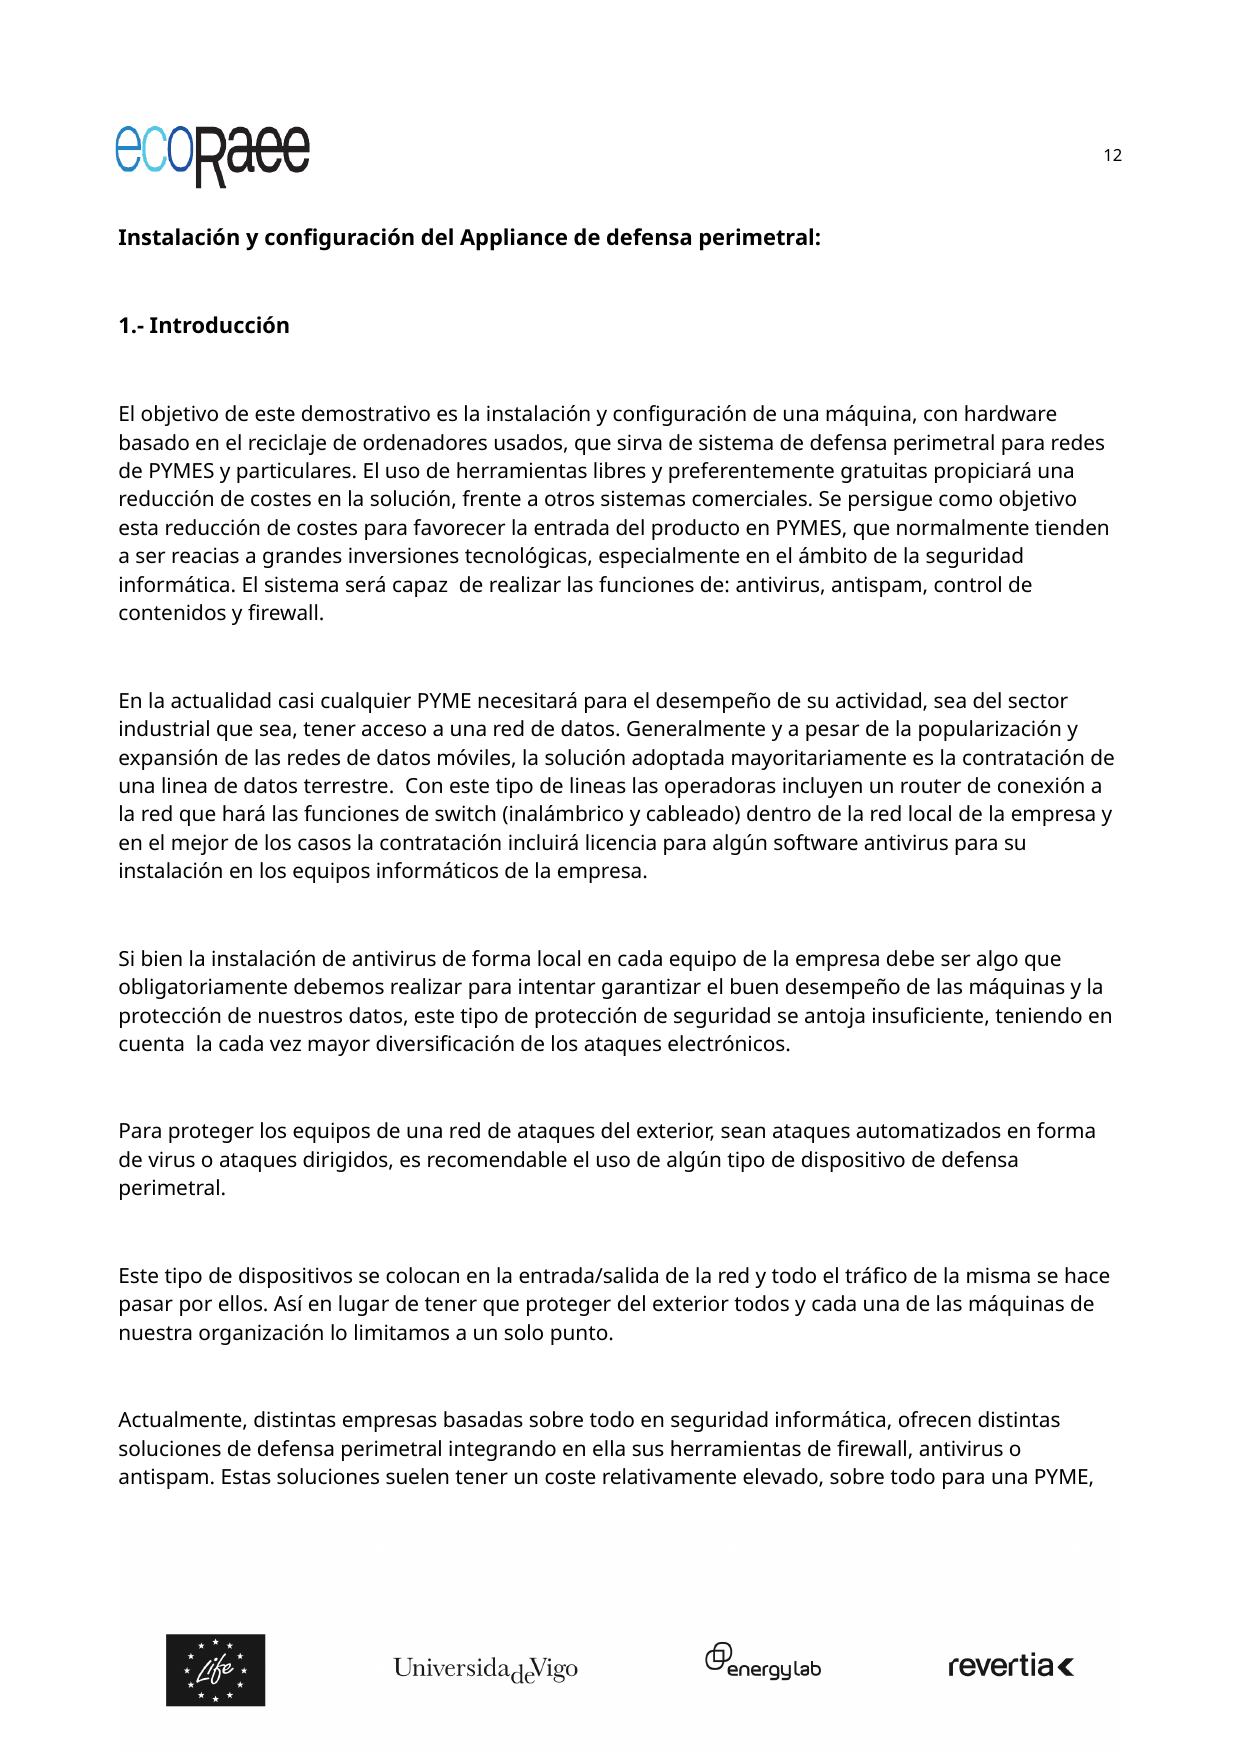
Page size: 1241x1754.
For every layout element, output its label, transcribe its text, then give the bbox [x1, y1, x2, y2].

text El objetivo de este demostrativo es la instalación y configuración de una máquina, con hardware basado en el reciclaje de ordenadores usados, que sirva de sistema de defensa perimetral para redes de PYMES y particulares. El uso de herramientas libres y preferentemente gratuitas propiciará una reducción de costes en la solución, frente a otros sistemas comerciales. Se persigue como objetivo esta reducción de costes para favorecer la entrada del producto en PYMES, que normalmente tienden a ser reacias a grandes inversiones tecnológicas, especialmente en el ámbito de la seguridad informática. El sistema será capaz de realizar las funciones de: antivirus, antispam, control de contenidos y firewall. [118, 399, 1122, 627]
picture [114, 124, 311, 190]
picture [118, 1514, 1123, 1754]
text Este tipo de dispositivos se colocan en la entrada/salida de la red y todo el tráfico de la misma se hace pasar por ellos. Así en lugar de tener que proteger del exterior todos y cada una de las máquinas de nuestra organización lo limitamos a un solo punto. [118, 1261, 1122, 1346]
text Actualmente, distintas empresas basadas sobre todo en seguridad informática, ofrecen distintas soluciones de defensa perimetral integrando en ella sus herramientas de firewall, antivirus o antispam. Estas soluciones suelen tener un coste relativamente elevado, sobre todo para una PYME, [118, 1405, 1122, 1491]
text 1.- Introducción [118, 310, 1122, 340]
text Instalación y configuración del Appliance de defensa perimetral: [118, 221, 1122, 251]
text Para proteger los equipos de una red de ataques del exterior, sean ataques automatizados en forma de virus o ataques dirigidos, es recomendable el uso de algún tipo de dispositivo de defensa perimetral. [118, 1117, 1122, 1202]
text Si bien la instalación de antivirus de forma local en cada equipo de la empresa debe ser algo que obligatoriamente debemos realizar para intentar garantizar el buen desempeño de las máquinas y la protección de nuestros datos, este tipo de protección de seguridad se antoja insuficiente, teniendo en cuenta la cada vez mayor diversificación de los ataques electrónicos. [118, 944, 1122, 1058]
text En la actualidad casi cualquier PYME necesitará para el desempeño de su actividad, sea del sector industrial que sea, tener acceso a una red de datos. Generalmente y a pesar de la popularización y expansión de las redes de datos móviles, la solución adoptada mayoritariamente es la contratación de una linea de datos terrestre. Con este tipo de lineas las operadoras incluyen un router de conexión a la red que hará las funciones de switch (inalámbrico y cableado) dentro de la red local de la empresa y en el mejor de los casos la contratación incluirá licencia para algún software antivirus para su instalación en los equipos informáticos de la empresa. [118, 686, 1122, 885]
